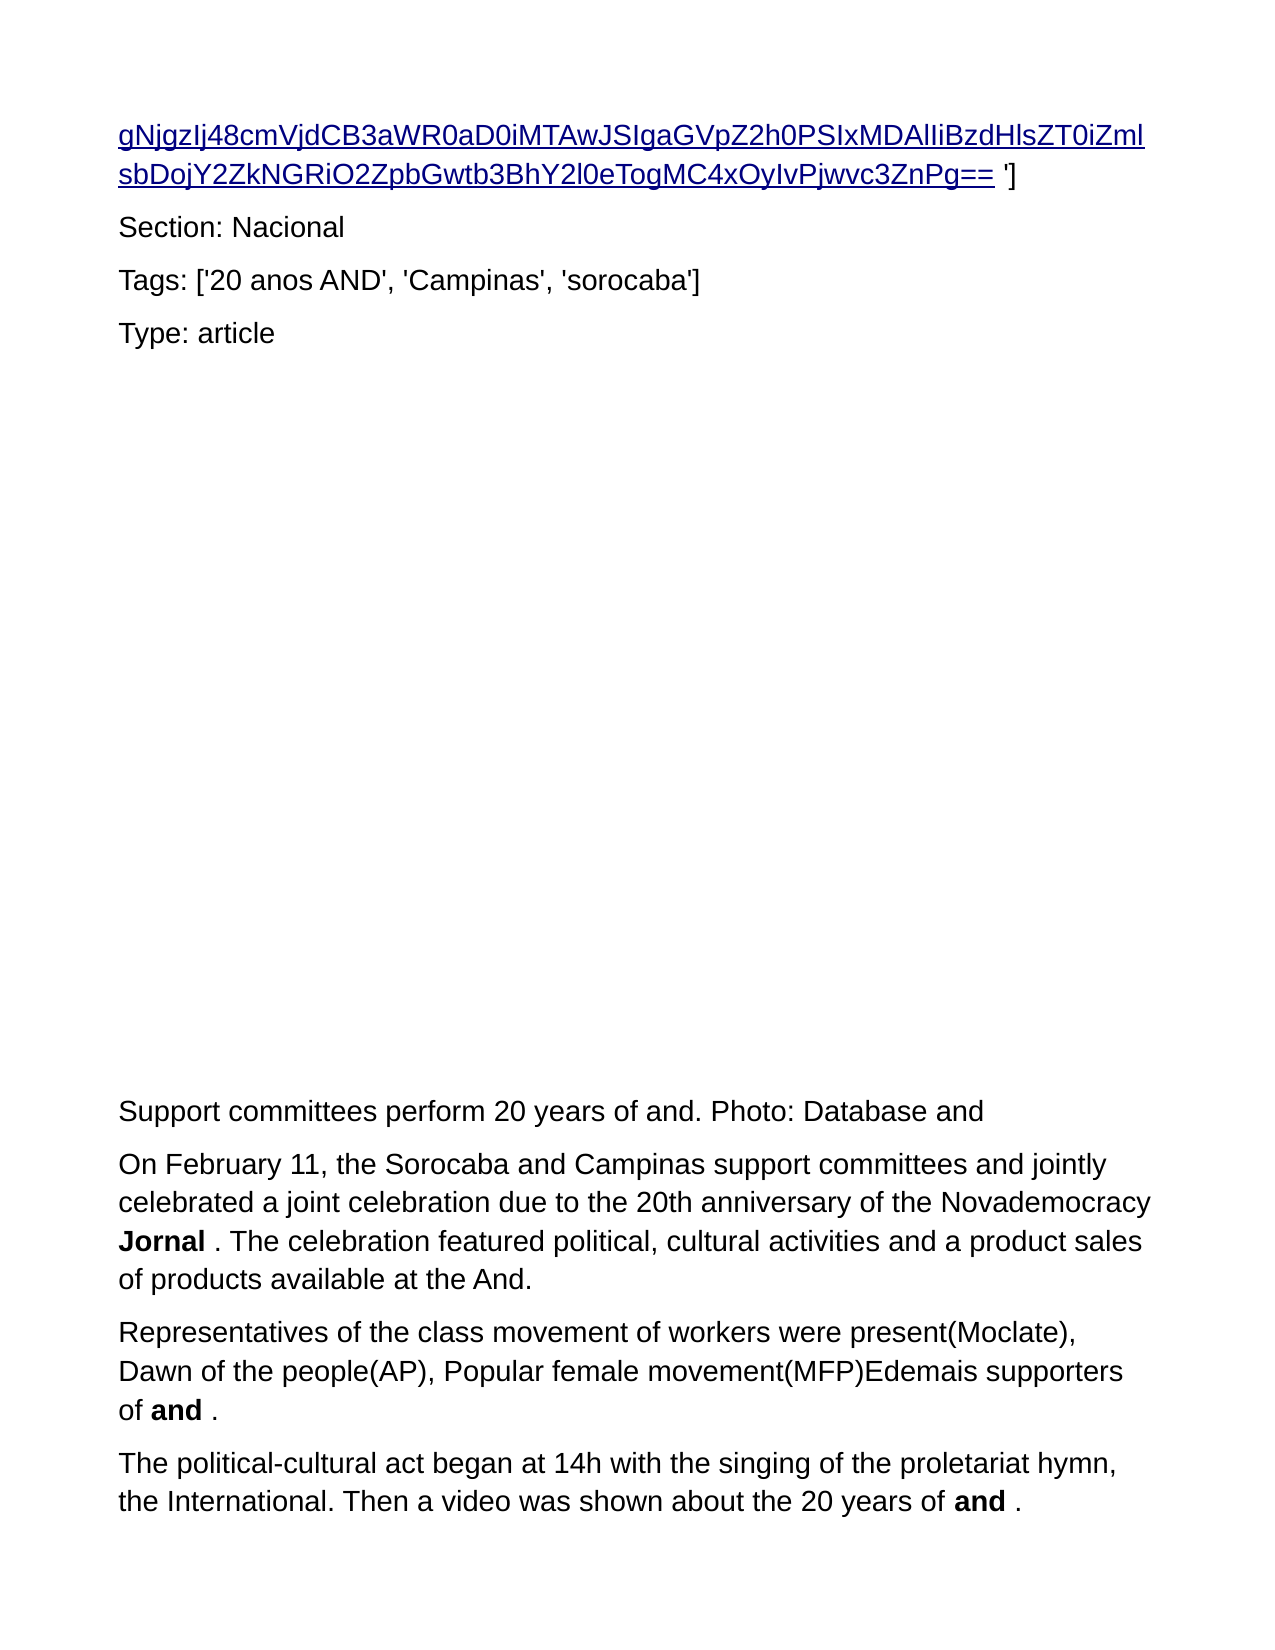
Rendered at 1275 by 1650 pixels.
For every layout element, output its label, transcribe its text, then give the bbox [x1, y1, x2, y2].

text Tags: ['20 anos AND', 'Campinas', 'sorocaba'] [118, 263, 1157, 296]
text The political-cultural act began at 14h with the singing of the proletariat hymn, the International. Then a video was shown about the 20 years of and . [118, 1446, 1157, 1518]
text gNjgzIj48cmVjdCB3aWR0aD0iMTAwJSIgaGVpZ2h0PSIxMDAlIiBzdHlsZT0iZmlsbDojY2ZkNGRiO2ZpbGwtb3BhY2l0eTogMC4xOyIvPjwvc3ZnPg== '] [118, 118, 1157, 190]
text Representatives of the class movement of workers were present(Moclate), Dawn of the people(AP), Popular female movement(MFP)Edemais supporters of and . [118, 1316, 1157, 1426]
text Support committees perform 20 years of and. Photo: Database and [118, 369, 1157, 1127]
text Section: Nacional [118, 210, 1157, 243]
text Type: article [118, 316, 1157, 349]
text On February 11, the Sorocaba and Campinas support committees and jointly celebrated a joint celebration due to the 20th anniversary of the Novademocracy Jornal . The celebration featured political, cultural activities and a product sales of products available at the And. [118, 1147, 1157, 1296]
